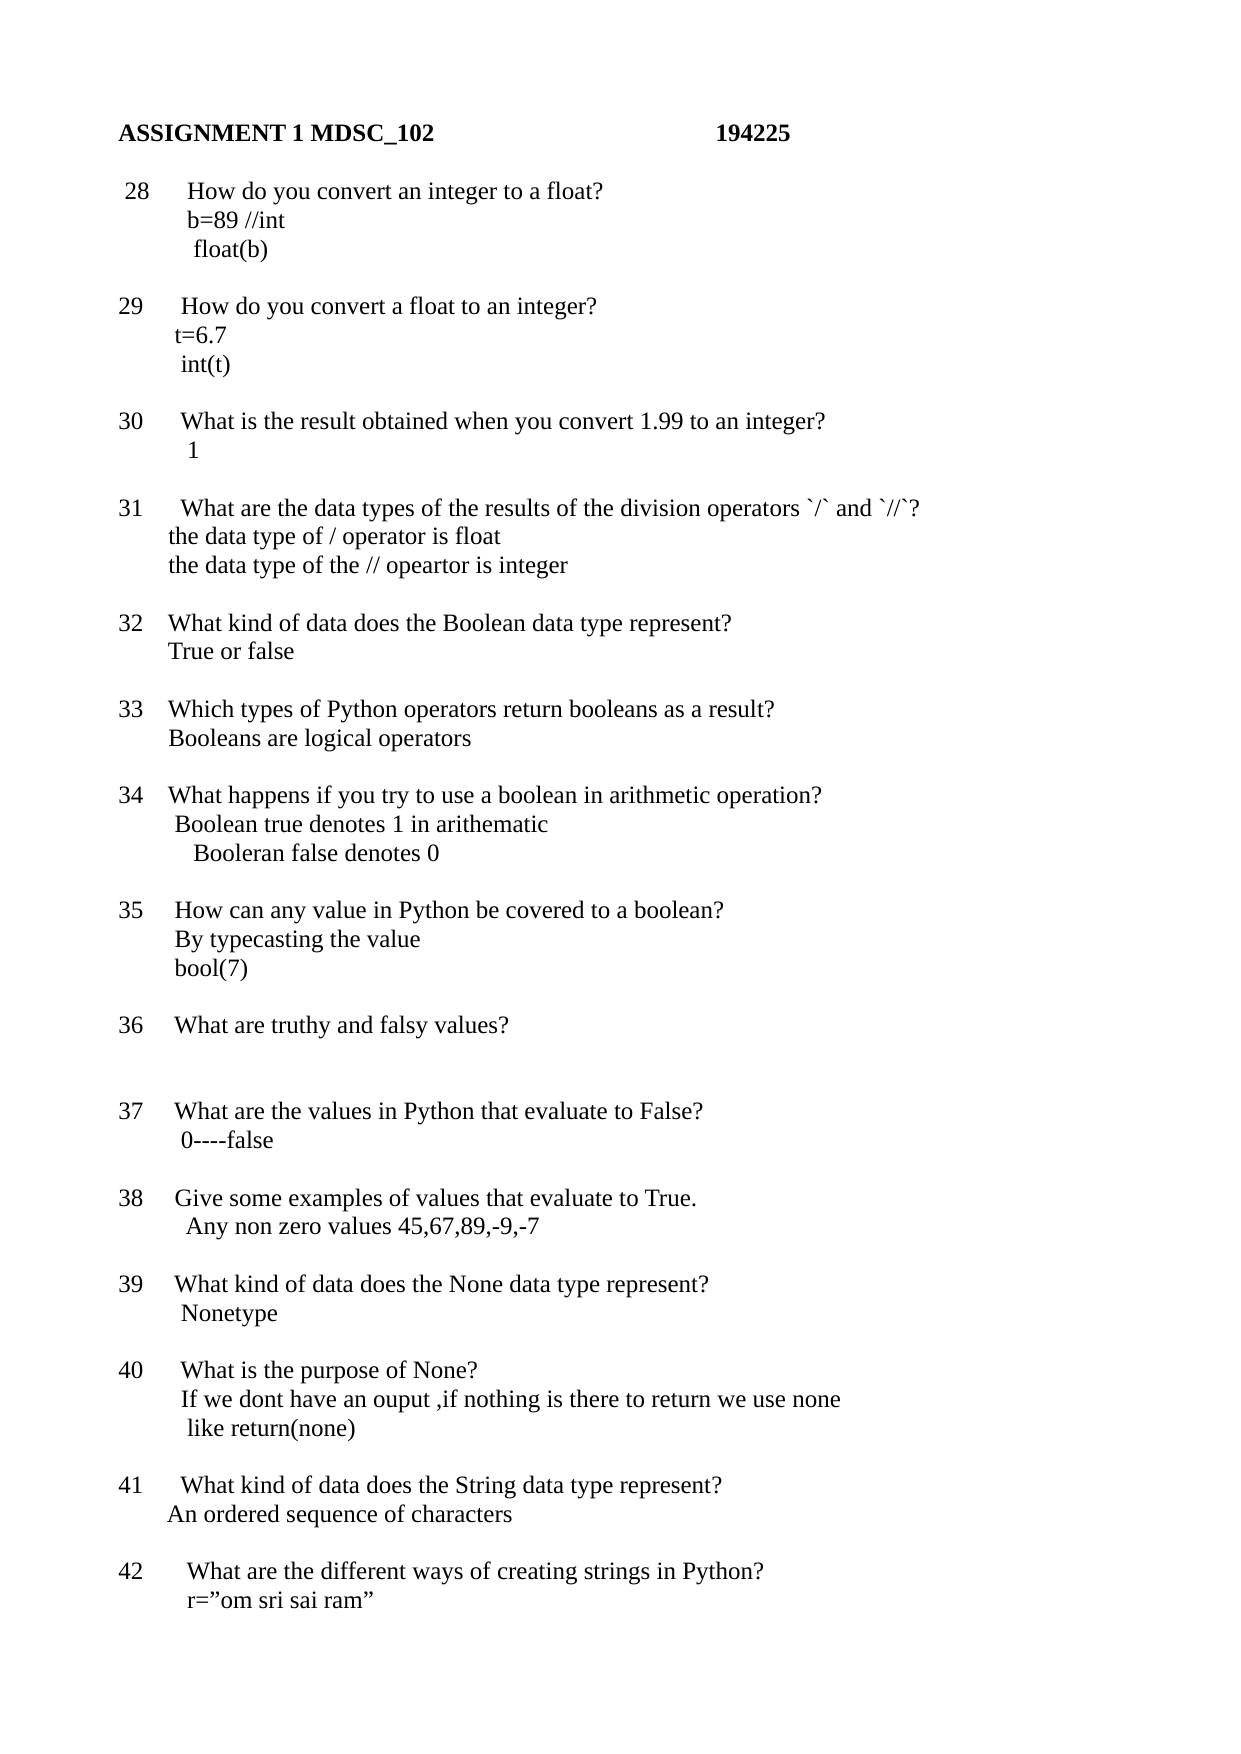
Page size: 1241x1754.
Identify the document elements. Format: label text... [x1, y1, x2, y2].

text t=6.7 [118, 320, 1122, 349]
text 28 How do you convert an integer to a float? [118, 176, 1122, 205]
text 38 Give some examples of values that evaluate to True. [118, 1183, 1122, 1211]
text 35 How can any value in Python be covered to a boolean? [118, 895, 1122, 924]
text By typecasting the value [118, 924, 1122, 953]
text 33 Which types of Python operators return booleans as a result? [118, 694, 1122, 723]
text An ordered sequence of characters [118, 1499, 1122, 1528]
text 32 What kind of data does the Boolean data type represent? [118, 608, 1122, 636]
text Nonetype [118, 1298, 1122, 1326]
text True or false [118, 636, 1122, 665]
text 34 What happens if you try to use a boolean in arithmetic operation? [118, 780, 1122, 809]
text 36 What are truthy and falsy values? [118, 1010, 1122, 1039]
text 1 [118, 435, 1122, 464]
text If we dont have an ouput ,if nothing is there to return we use none [118, 1384, 1122, 1413]
text 30 What is the result obtained when you convert 1.99 to an integer? [118, 406, 1122, 435]
text 29 How do you convert a float to an integer? [118, 291, 1122, 320]
text 31 What are the data types of the results of the division operators `/` and `//`? [118, 493, 1122, 521]
text int(t) [118, 349, 1122, 378]
text r=”om sri sai ram” [118, 1585, 1122, 1614]
text the data type of the // opeartor is integer [118, 550, 1122, 579]
text Booleran false denotes 0 [118, 838, 1122, 866]
text 40 What is the purpose of None? [118, 1355, 1122, 1384]
text 39 What kind of data does the None data type represent? [118, 1269, 1122, 1298]
text bool(7) [118, 953, 1122, 981]
text 42 What are the different ways of creating strings in Python? [118, 1556, 1122, 1585]
text the data type of / operator is float [118, 521, 1122, 550]
text 0----false [118, 1125, 1122, 1154]
text like return(none) [118, 1413, 1122, 1441]
text 37 What are the values in Python that evaluate to False? [118, 1096, 1122, 1125]
text 41 What kind of data does the String data type represent? [118, 1470, 1122, 1499]
text Boolean true denotes 1 in arithematic [118, 809, 1122, 838]
text b=89 //int [118, 205, 1122, 234]
text float(b) [118, 234, 1122, 263]
text Booleans are logical operators [118, 723, 1122, 751]
text Any non zero values 45,67,89,-9,-7 [118, 1211, 1122, 1240]
